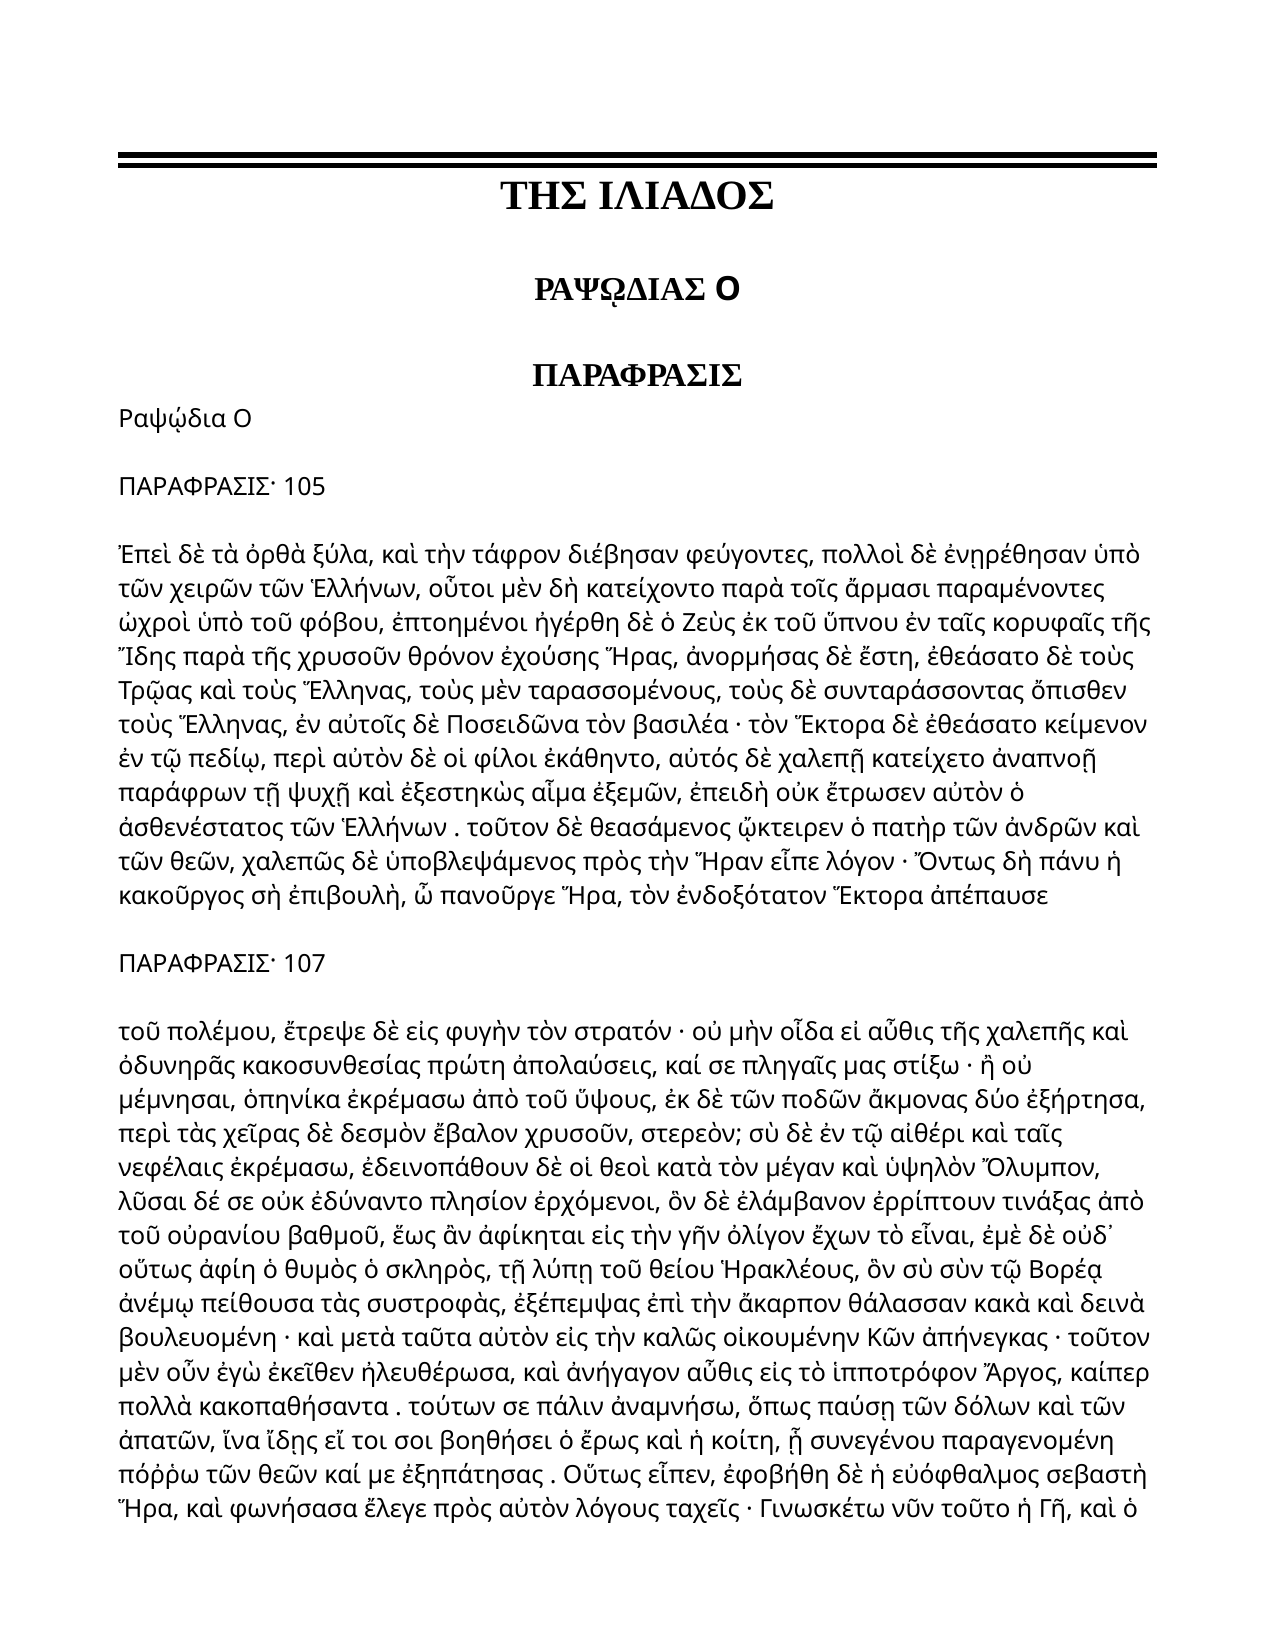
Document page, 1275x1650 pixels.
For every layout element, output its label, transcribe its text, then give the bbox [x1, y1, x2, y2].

text τοῦ πολέμου, ἔτρεψε δὲ εἰς φυγὴν τὸν στρατόν · οὐ μὴν οἶδα εἰ αὖθις τῆς χαλεπῆς καὶ ὀδυνηρᾶς κακοσυνθεσίας πρώτη ἀπολαύσεις, καί σε πληγαῖς μας στίξω · ἢ οὐ μέμνησαι, ὁπηνίκα ἐκρέμασω ἀπὸ τοῦ ὕψους, ἐκ δὲ τῶν ποδῶν ἄκμονας δύο ἐξήρτησα, περὶ τὰς χεῖρας δὲ δεσμὸν ἔβαλον χρυσοῦν, στερεὸν; σὺ δὲ ἐν τῷ αἰθέρι καὶ ταῖς νεφέλαις ἐκρέμασω, ἐδεινοπάθουν δὲ οἱ θεοὶ κατὰ τὸν μέγαν καὶ ὑψηλὸν Ὄλυμπον, λῦσαι δέ σε οὐκ ἐδύναντο πλησίον ἐρχόμενοι, ὃν δὲ ἐλάμβανον ἐρρίπτουν τινάξας ἀπὸ τοῦ οὐρανίου βαθμοῦ, ἕως ἂν ἀφίκηται εἰς τὴν γῆν ὀλίγον ἔχων τὸ εἶναι, ἐμὲ δὲ οὐδ᾽ οὕτως ἀφίη ὁ θυμὸς ὁ σκληρὸς, τῇ λύπῃ τοῦ θείου Ἡρακλέους, ὃν σὺ σὺν τῷ Βορέᾳ ἀνέμῳ πείθουσα τὰς συστροφὰς, ἐξέπεμψας ἐπὶ τὴν ἄκαρπον θάλασσαν κακὰ καὶ δεινὰ βουλευομένη · καὶ μετὰ ταῦτα αὐτὸν εἰς τὴν καλῶς οἰκουμένην Κῶν ἀπήνεγκας · τοῦτον μὲν οὖν ἐγὼ ἐκεῖθεν ἠλευθέρωσα, καὶ ἀνήγαγον αὖθις εἰς τὸ ἱπποτρόφον Ἄργος, καίπερ πολλὰ κακοπαθήσαντα . τούτων σε πάλιν ἀναμνήσω, ὅπως παύσῃ τῶν δόλων καὶ τῶν ἀπατῶν, ἵνα ἴδῃς εἴ τοι σοι βοηθήσει ὁ ἔρως καὶ ἡ κοίτη, ᾗ συνεγένου παραγενομένη πόῤῥω τῶν θεῶν καί με ἐξηπάτησας . Οὕτως εἶπεν, ἐφοβήθη δὲ ἡ εὐόφθαλμος σεβαστὴ Ἥρα, καὶ φωνήσασα ἔλεγε πρὸς αὐτὸν λόγους ταχεῖς · Γινωσκέτω νῦν τοῦτο ἡ Γῆ, καὶ ὁ [118, 1013, 1157, 1524]
text ΠAPΑΦΡΑΣΙΣ· 105 [118, 468, 1157, 503]
text ΠAPΑΦΡΑΣΙΣ· 107 [118, 945, 1157, 979]
table_header [118, 158, 1157, 163]
text Ραψῴδια O [118, 400, 1157, 434]
table_header ΤΗΣ ΙΛΙΑΔΟΣ ΡΑΨῼΔΙΑΣ O ΠΑΡΑΦΡΑΣΙΣ [118, 168, 1157, 400]
text Ἐπεὶ δὲ τὰ ὀρθὰ ξύλα, καὶ τὴν τάφρον διέβησαν φεύγοντες, πολλοὶ δὲ ἐνῃρέθησαν ὑπὸ τῶν χειρῶν τῶν Ἑλλήνων, οὗτοι μὲν δὴ κατείχοντο παρὰ τοῖς ἄρμασι παραμένοντες ὠχροὶ ὑπὸ τοῦ φόβου, ἐπτοημένοι ἠγέρθη δὲ ὁ Ζεὺς ἐκ τοῦ ὕπνου ἐν ταῖς κορυφαῖς τῆς Ἴδης παρὰ τῆς χρυσοῦν θρόνον ἐχούσης Ἥρας, ἀνορμήσας δὲ ἔστη, ἐθεάσατο δὲ τοὺς Τρῷας καὶ τοὺς Ἕλληνας, τοὺς μὲν ταρασσομένους, τοὺς δὲ συνταράσσοντας ὄπισθεν τοὺς Ἕλληνας, ἐν αὐτοῖς δὲ Ποσειδῶνα τὸν βασιλέα · τὸν Ἕκτορα δὲ ἐθεάσατο κείμενον ἐν τῷ πεδίῳ, περὶ αὐτὸν δὲ οἱ φίλοι ἐκάθηντο, αὐτός δὲ χαλεπῇ κατείχετο ἀναπνοῇ παράφρων τῇ ψυχῇ καὶ ἐξεστηκὼς αἷμα ἐξεμῶν, ἐπειδὴ οὐκ ἔτρωσεν αὐτὸν ὁ ἀσθενέστατος τῶν Ἑλλήνων . τοῦτον δὲ θεασάμενος ᾤκτειρεν ὁ πατὴρ τῶν ἀνδρῶν καὶ τῶν θεῶν, χαλεπῶς δὲ ὑποβλεψάμενος πρὸς τὴν Ἥραν εἶπε λόγον · Ὄντως δὴ πάνυ ἡ κακοῦργος σὴ ἐπιβουλὴ, ὦ πανοῦργε Ἥρα, τὸν ἐνδοξότατον Ἕκτορα ἀπέπαυσε [118, 537, 1157, 911]
